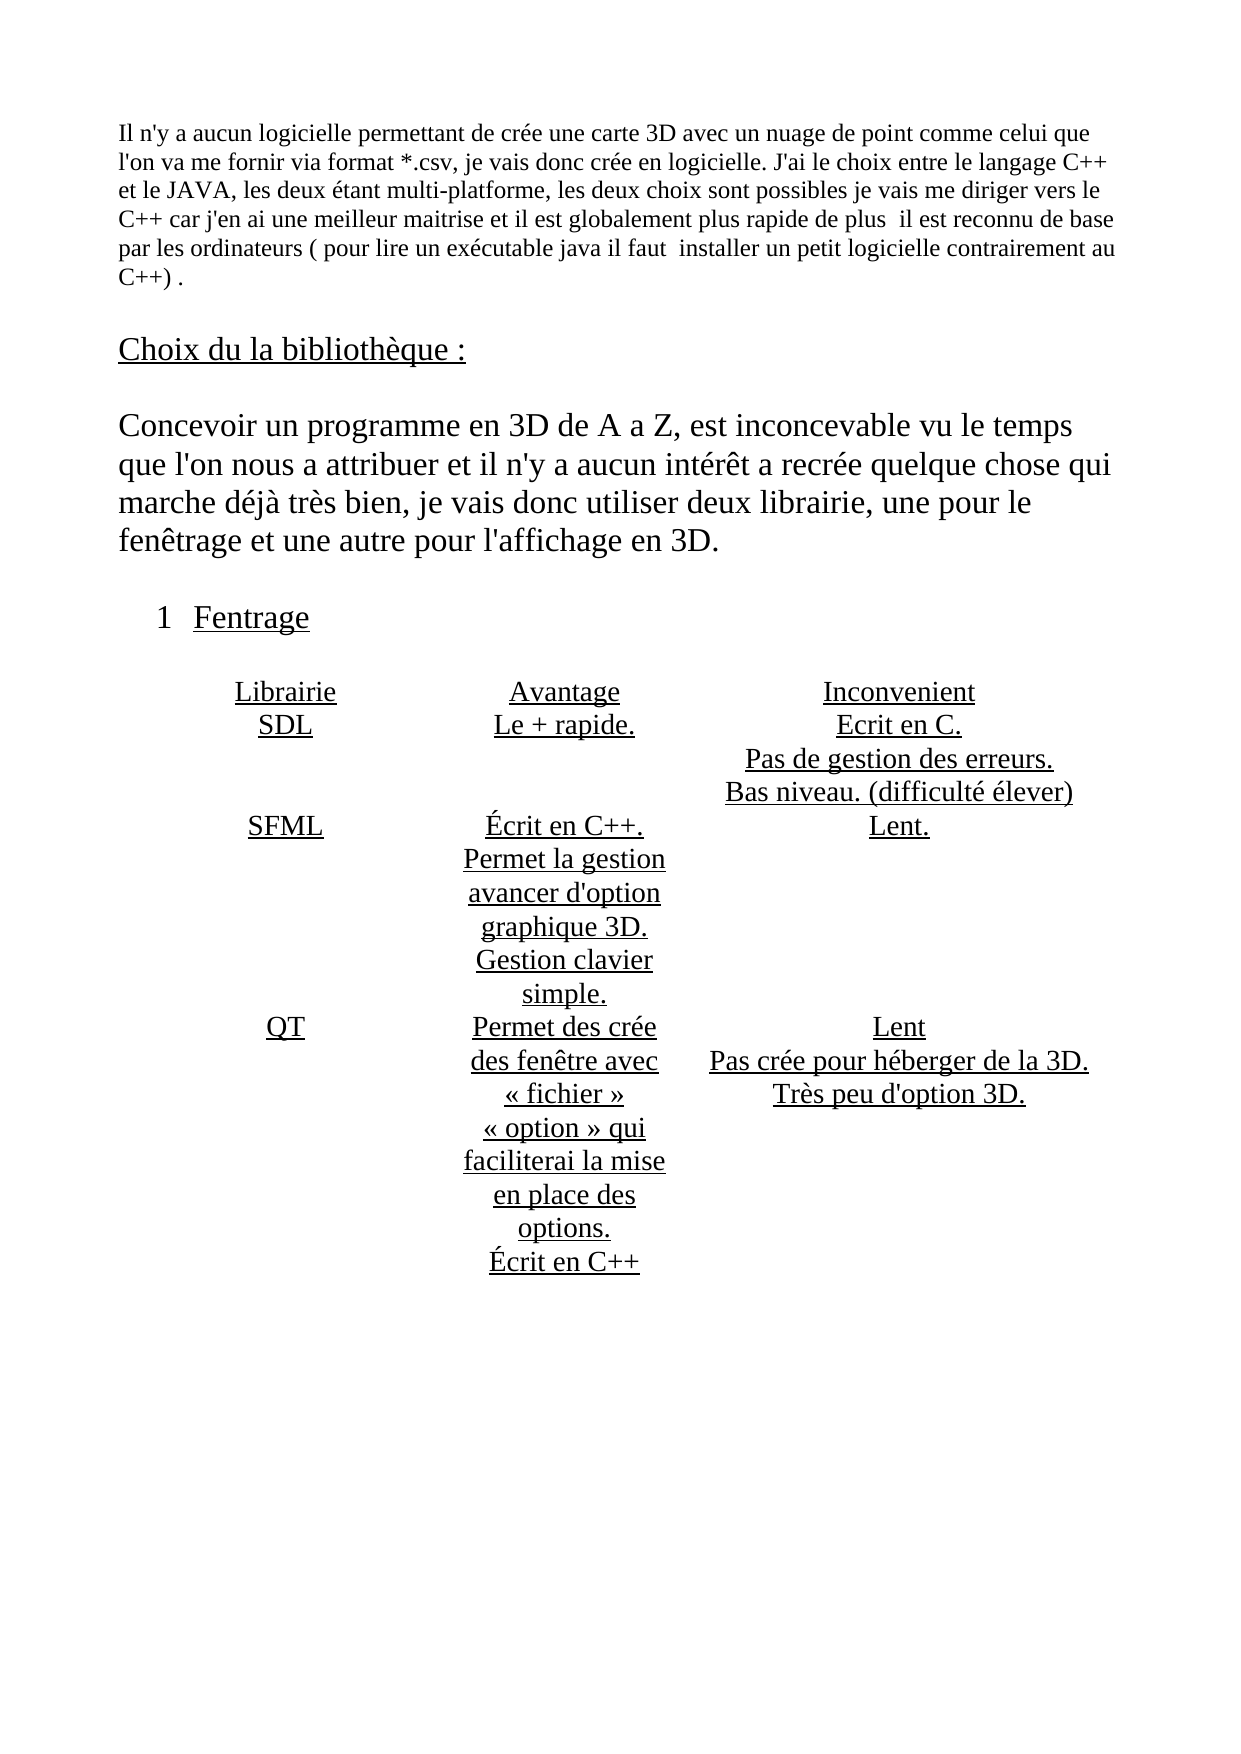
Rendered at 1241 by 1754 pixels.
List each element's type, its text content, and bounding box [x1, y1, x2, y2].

table_cell QT [118, 1009, 453, 1278]
table_cell Le + rapide. [453, 708, 676, 808]
table_cell Écrit en C++. Permet la gestion avancer d'option graphique 3D. Gestion clavier simple. [453, 808, 676, 1009]
table_header Inconvenient [676, 674, 1122, 707]
text Concevoir un programme en 3D de A a Z, est inconcevable vu le temps que l'on nous a attribuer et il n'y a aucun intérêt a recrée quelque chose qui marche déjà très bien, je vais donc utiliser deux librairie, une pour le fenêtrage et une autre pour l'affichage en 3D. [118, 406, 1122, 559]
table_cell Lent. [676, 808, 1122, 1009]
table_cell SDL [118, 708, 453, 808]
table_cell Lent Pas crée pour héberger de la 3D. Très peu d'option 3D. [676, 1009, 1122, 1278]
text Il n'y a aucun logicielle permettant de crée une carte 3D avec un nuage de point comme celui que l'on va me fornir via format *.csv, je vais donc crée en logicielle. J'ai le choix entre le langage C++ et le JAVA, les deux étant multi-platforme, les deux choix sont possibles je vais me diriger vers le C++ car j'en ai une meilleur maitrise et il est globalement plus rapide de plus il est reconnu de base par les ordinateurs ( pour lire un exécutable java il faut installer un petit logicielle contrairement au C++) . [118, 118, 1122, 291]
table_cell Ecrit en C. Pas de gestion des erreurs. Bas niveau. (difficulté élever) [676, 708, 1122, 808]
table_cell Permet des crée des fenêtre avec « fichier » « option » qui faciliterai la mise en place des options. Écrit en C++ [453, 1009, 676, 1278]
list Fentrage [156, 597, 1122, 674]
table_header Librairie [118, 674, 453, 707]
text Choix du la bibliothèque : [118, 329, 1122, 367]
table_header Avantage [453, 674, 676, 707]
table_cell SFML [118, 808, 453, 1009]
